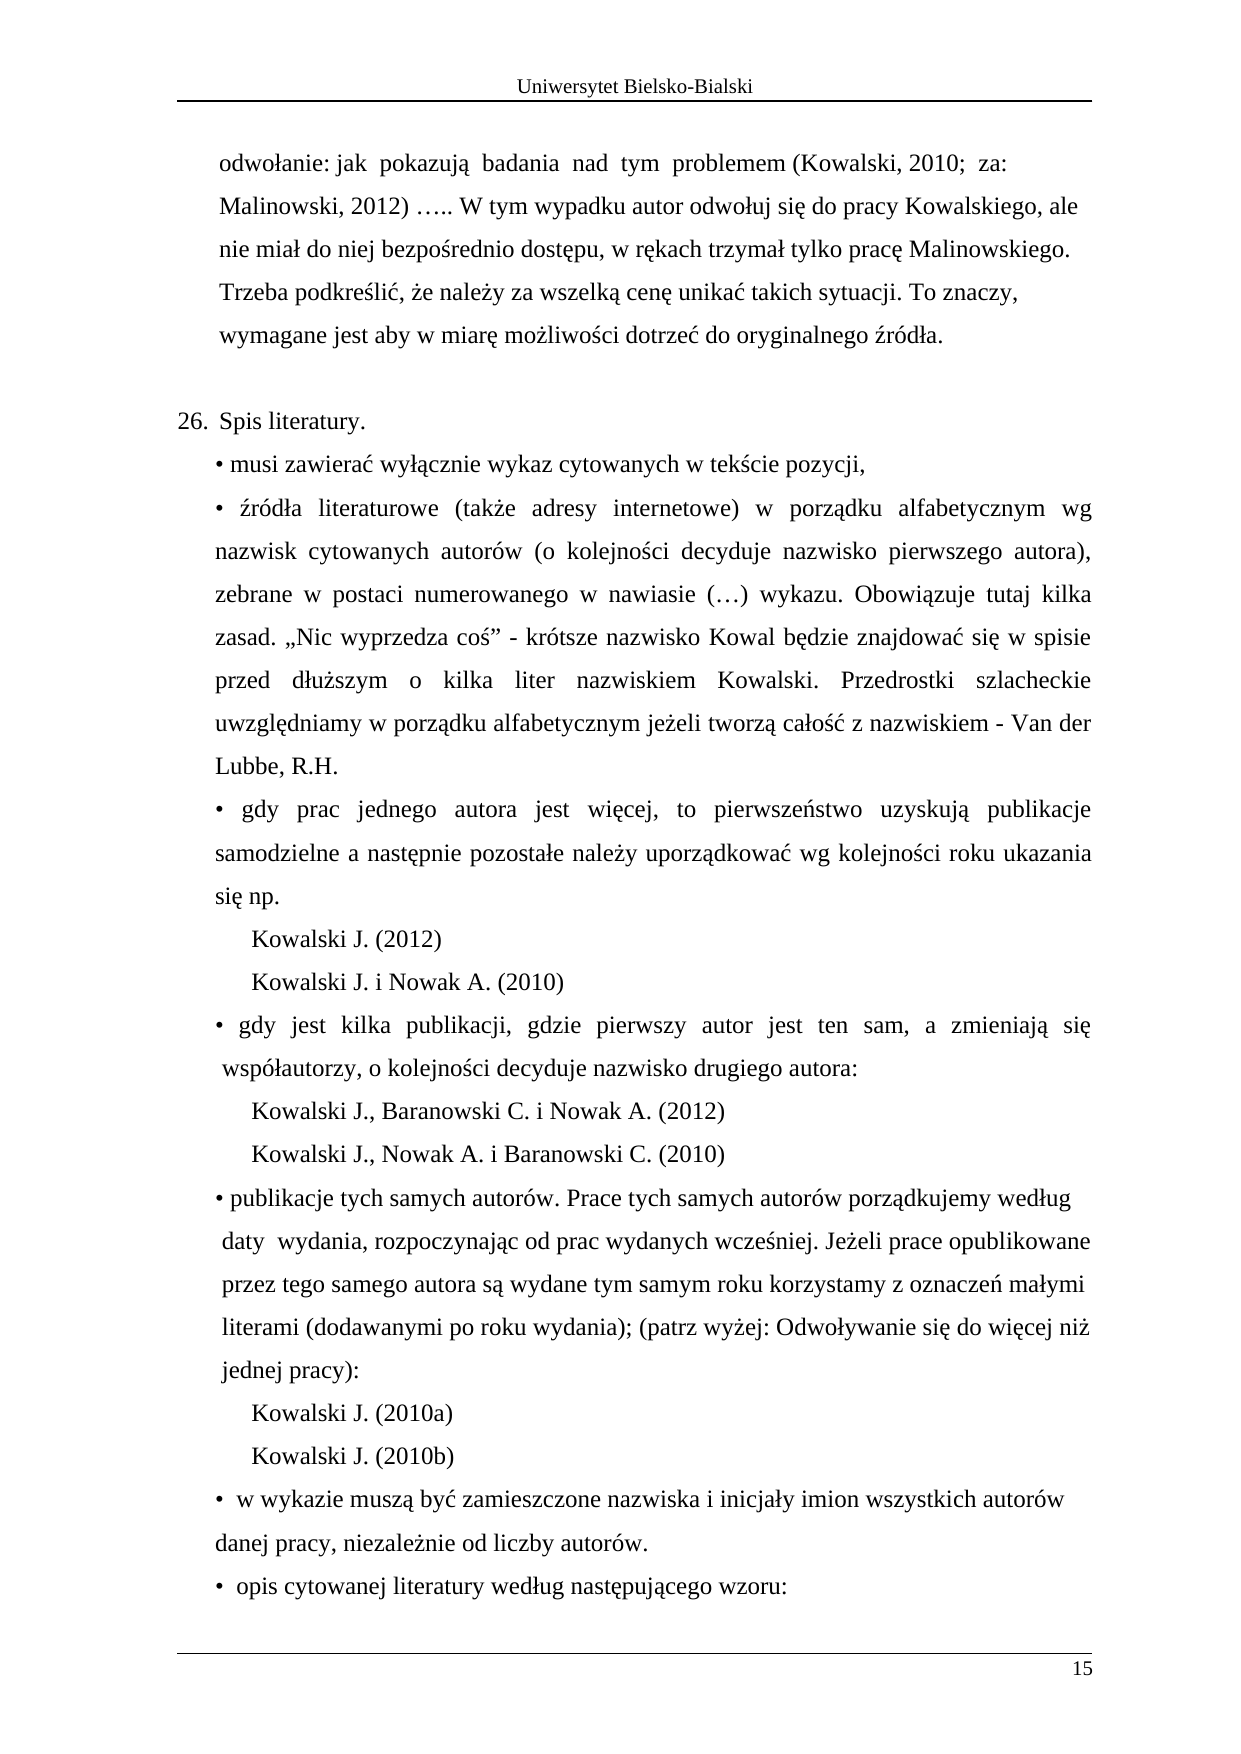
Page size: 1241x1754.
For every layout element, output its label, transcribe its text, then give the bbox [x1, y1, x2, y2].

text Kowalski J. i Nowak A. (2010) [177, 967, 1092, 996]
text Kowalski J., Nowak A. i Baranowski C. (2010) [215, 1139, 1092, 1168]
text Kowalski J. (2012) [215, 924, 1092, 953]
list Spis literatury. [177, 406, 1092, 435]
text • gdy jest kilka publikacji, gdzie pierwszy autor jest ten sam, a zmieniają się współautorzy, o kolejności decyduje nazwisko drugiego autora: [215, 1010, 1092, 1082]
text Kowalski J. (2010a) [177, 1398, 1092, 1427]
text • opis cytowanej literatury według następującego wzoru: [215, 1571, 1092, 1599]
text odwołanie: jak pokazują badania nad tym problemem (Kowalski, 2010; za: Malinowski, 2012) ….. W tym wypadku autor odwołuj się do pracy Kowalskiego, ale nie miał do niej bezpośrednio dostępu, w rękach trzymał tylko pracę Malinowskiego. Trzeba podkreślić, że należy za wszelką cenę unikać takich sytuacji. To znaczy, wymagane jest aby w miarę możliwości dotrzeć do oryginalnego źródła. [219, 148, 1092, 349]
text • musi zawierać wyłącznie wykaz cytowanych w tekście pozycji, [215, 449, 1092, 478]
text Kowalski J. (2010b) [177, 1441, 1092, 1470]
text • w wykazie muszą być zamieszczone nazwiska i inicjały imion wszystkich autorów danej pracy, niezależnie od liczby autorów. [215, 1484, 1092, 1556]
text • gdy prac jednego autora jest więcej, to pierwszeństwo uzyskują publikacje samodzielne a następnie pozostałe należy uporządkować wg kolejności roku ukazania się np. [215, 794, 1092, 909]
text Kowalski J., Baranowski C. i Nowak A. (2012) [215, 1096, 1092, 1125]
text • źródła literaturowe (także adresy internetowe) w porządku alfabetycznym wg nazwisk cytowanych autorów (o kolejności decyduje nazwisko pierwszego autora), zebrane w postaci numerowanego w nawiasie (…) wykazu. Obowiązuje tutaj kilka zasad. „Nic wyprzedza coś” - krótsze nazwisko Kowal będzie znajdować się w spisie przed dłuższym o kilka liter nazwiskiem Kowalski. Przedrostki szlacheckie uwzględniamy w porządku alfabetycznym jeżeli tworzą całość z nazwiskiem - Van der Lubbe, R.H. [215, 493, 1092, 780]
text • publikacje tych samych autorów. Prace tych samych autorów porządkujemy według daty wydania, rozpoczynając od prac wydanych wcześniej. Jeżeli prace opublikowane przez tego samego autora są wydane tym samym roku korzystamy z oznaczeń małymi literami (dodawanymi po roku wydania); (patrz wyżej: Odwoływanie się do więcej niż jednej pracy): [215, 1183, 1092, 1384]
